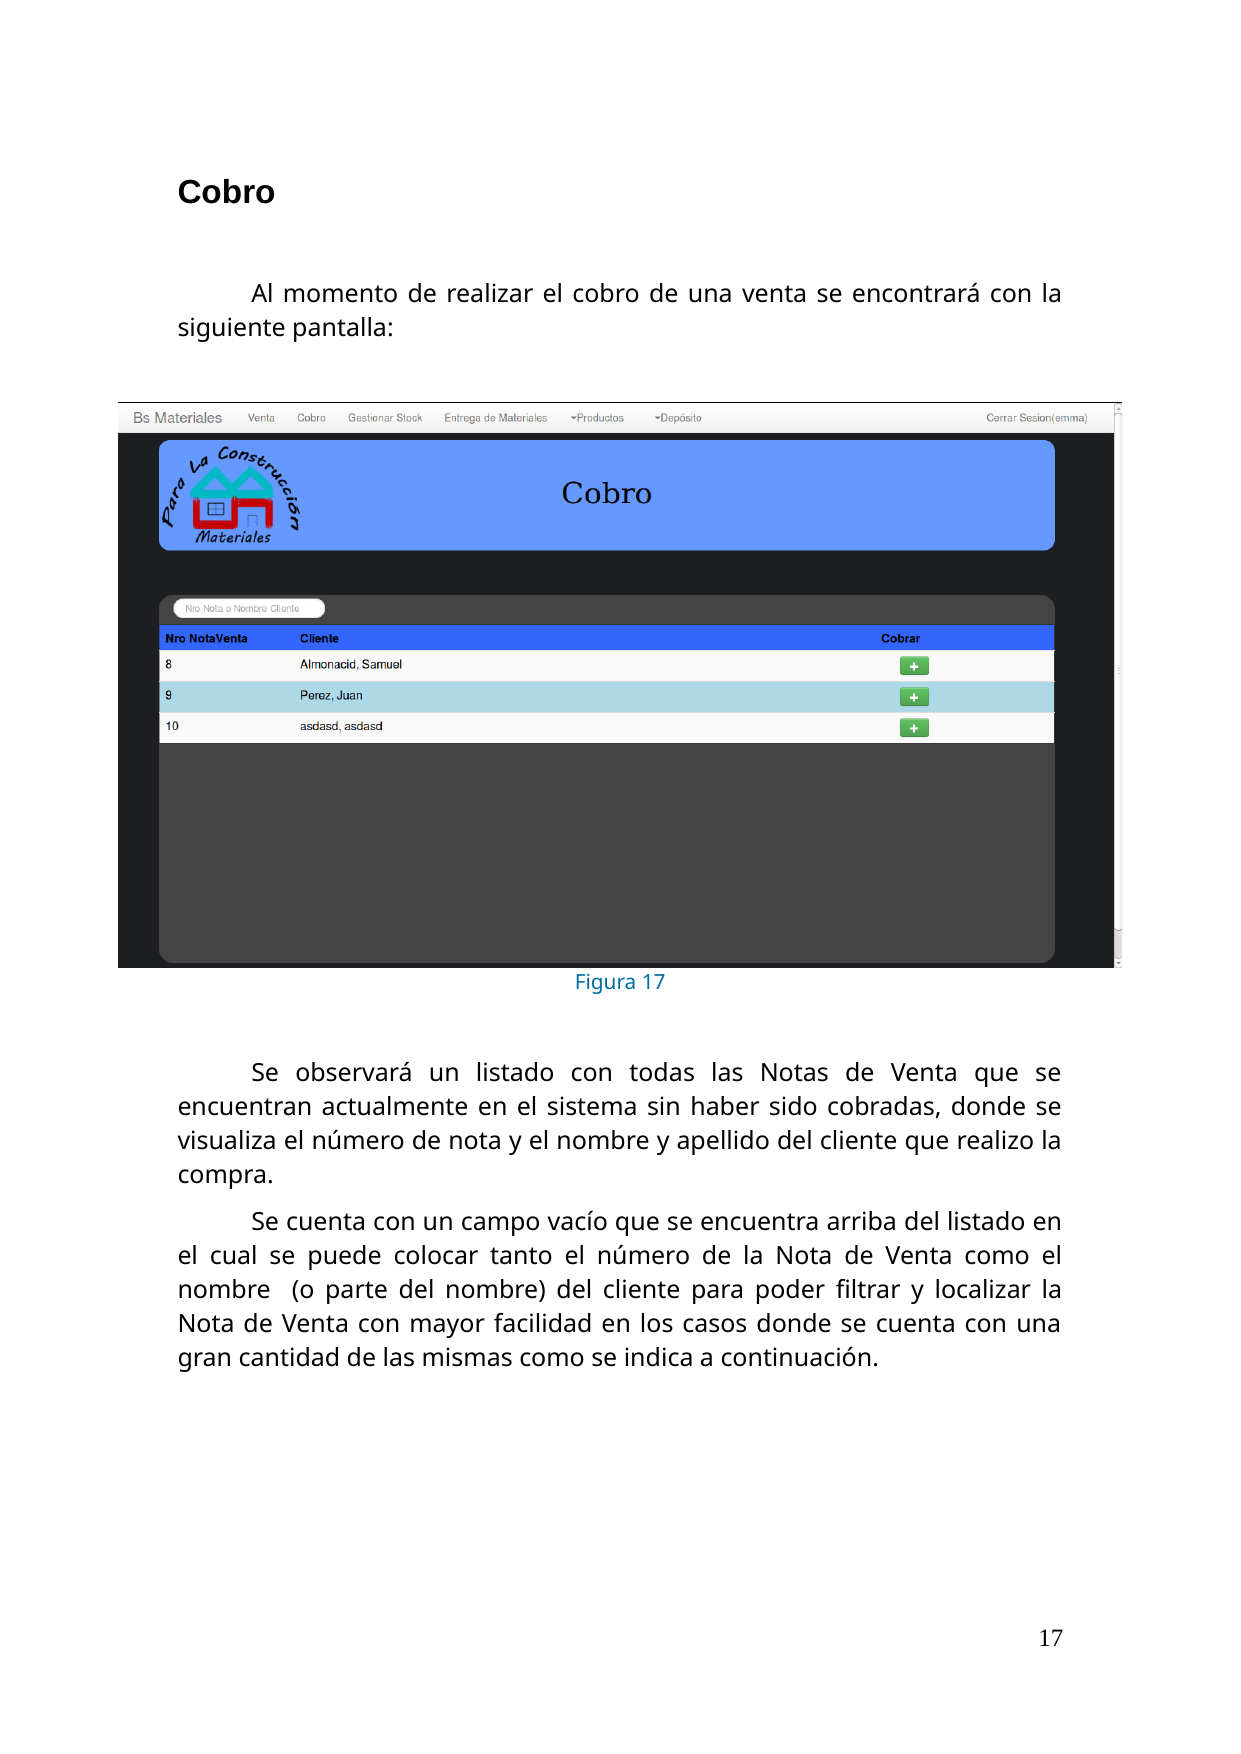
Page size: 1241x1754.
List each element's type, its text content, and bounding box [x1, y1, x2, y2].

subtitle Cobro [177, 173, 1063, 211]
picture [118, 402, 1123, 968]
text Se observará un listado con todas las Notas de Venta que se encuentran actualmente en el sistema sin haber sido cobradas, donde se visualiza el número de nota y el nombre y apellido del cliente que realizo la compra. [177, 1055, 1063, 1191]
text Se cuenta con un campo vacío que se encuentra arriba del listado en el cual se puede colocar tanto el número de la Nota de Venta como el nombre (o parte del nombre) del cliente para poder filtrar y localizar la Nota de Venta con mayor facilidad en los casos donde se cuenta con una gran cantidad de las mismas como se indica a continuación. [177, 1203, 1063, 1374]
text Figura 17 [177, 968, 1063, 996]
text Al momento de realizar el cobro de una venta se encontrará con la siguiente pantalla: [177, 276, 1063, 344]
